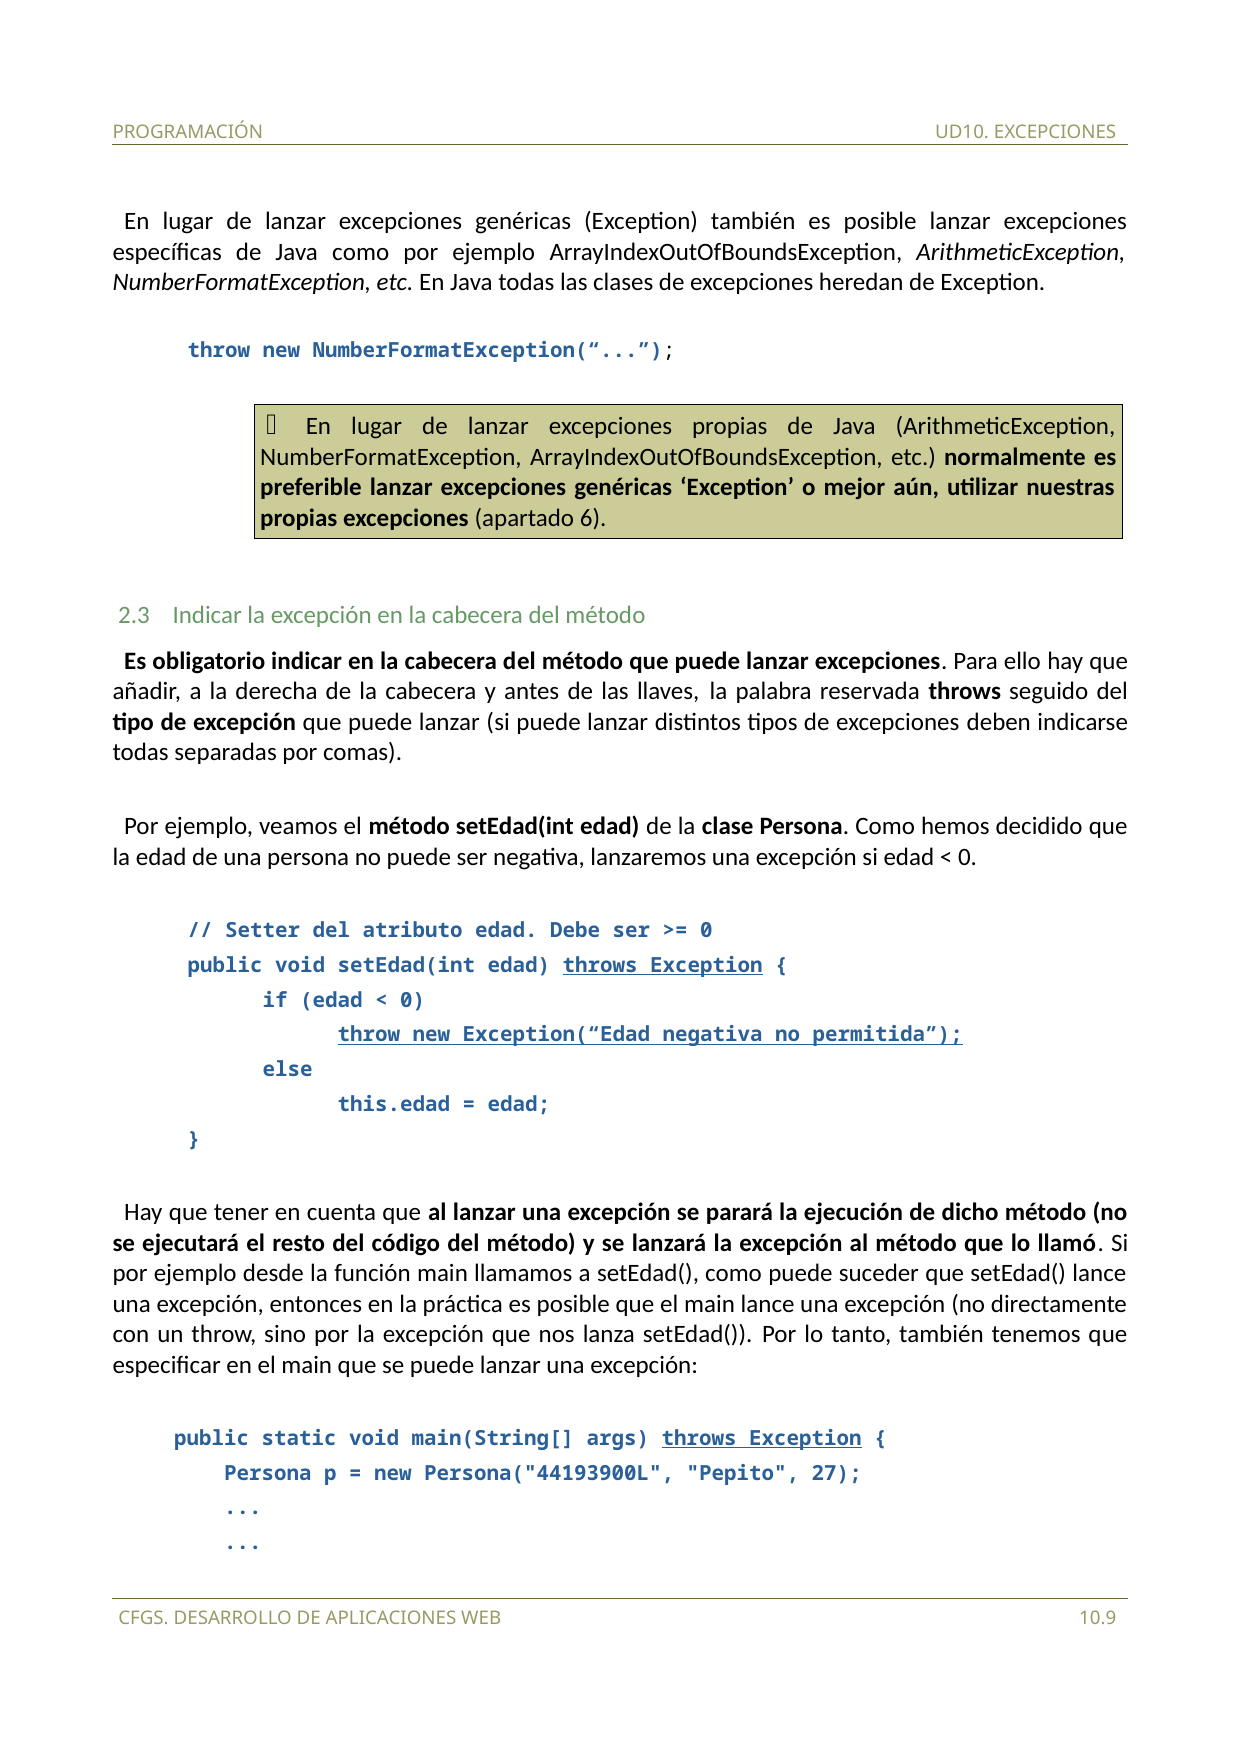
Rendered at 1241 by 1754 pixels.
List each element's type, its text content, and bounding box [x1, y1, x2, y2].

text throw new Exception(“Edad negativa no permitida”); [112, 1019, 1128, 1048]
text throw new NumberFormatException(“...”); [112, 335, 1128, 363]
subtitle Indicar la excepción en la cabecera del método [112, 599, 1128, 630]
text if (edad < 0) [112, 985, 1128, 1013]
text ... [112, 1527, 1128, 1556]
text ... [112, 1492, 1128, 1521]
text this.edad = edad; [112, 1089, 1128, 1118]
text  En lugar de lanzar excepciones propias de Java (ArithmeticException, NumberFormatException, ArrayIndexOutOfBoundsException, etc.) normalmente es preferible lanzar excepciones genéricas ‘Exception’ o mejor aún, utilizar nuestras propias excepciones (apartado 6). [255, 405, 1122, 538]
text // Setter del atributo edad. Debe ser >= 0 [112, 915, 1128, 943]
text Persona p = new Persona("44193900L", "Pepito", 27); [112, 1458, 1128, 1486]
text En lugar de lanzar excepciones genéricas (Exception) también es posible lanzar excepciones específicas de Java como por ejemplo ArrayIndexOutOfBoundsException, ArithmeticException, NumberFormatException, etc. En Java todas las clases de excepciones heredan de Exception. [112, 205, 1128, 297]
text Hay que tener en cuenta que al lanzar una excepción se parará la ejecución de dicho método (no se ejecutará el resto del código del método) y se lanzará la excepción al método que lo llamó. Si por ejemplo desde la función main llamamos a setEdad(), como puede suceder que setEdad() lance una excepción, entonces en la práctica es posible que el main lance una excepción (no directamente con un throw, sino por la excepción que nos lanza setEdad()). Por lo tanto, también tenemos que especificar en el main que se puede lanzar una excepción: [112, 1196, 1128, 1379]
text Es obligatorio indicar en la cabecera del método que puede lanzar excepciones. Para ello hay que añadir, a la derecha de la cabecera y antes de las llaves, la palabra reservada throws seguido del tipo de excepción que puede lanzar (si puede lanzar distintos tipos de excepciones deben indicarse todas separadas por comas). [112, 645, 1128, 767]
text public static void main(String[] args) throws Exception { [112, 1423, 1128, 1451]
text Por ejemplo, veamos el método setEdad(int edad) de la clase Persona. Como hemos decidido que la edad de una persona no puede ser negativa, lanzaremos una excepción si edad < 0. [112, 810, 1128, 871]
text public void setEdad(int edad) throws Exception { [112, 950, 1128, 978]
text } [112, 1124, 1128, 1153]
text else [112, 1054, 1128, 1083]
